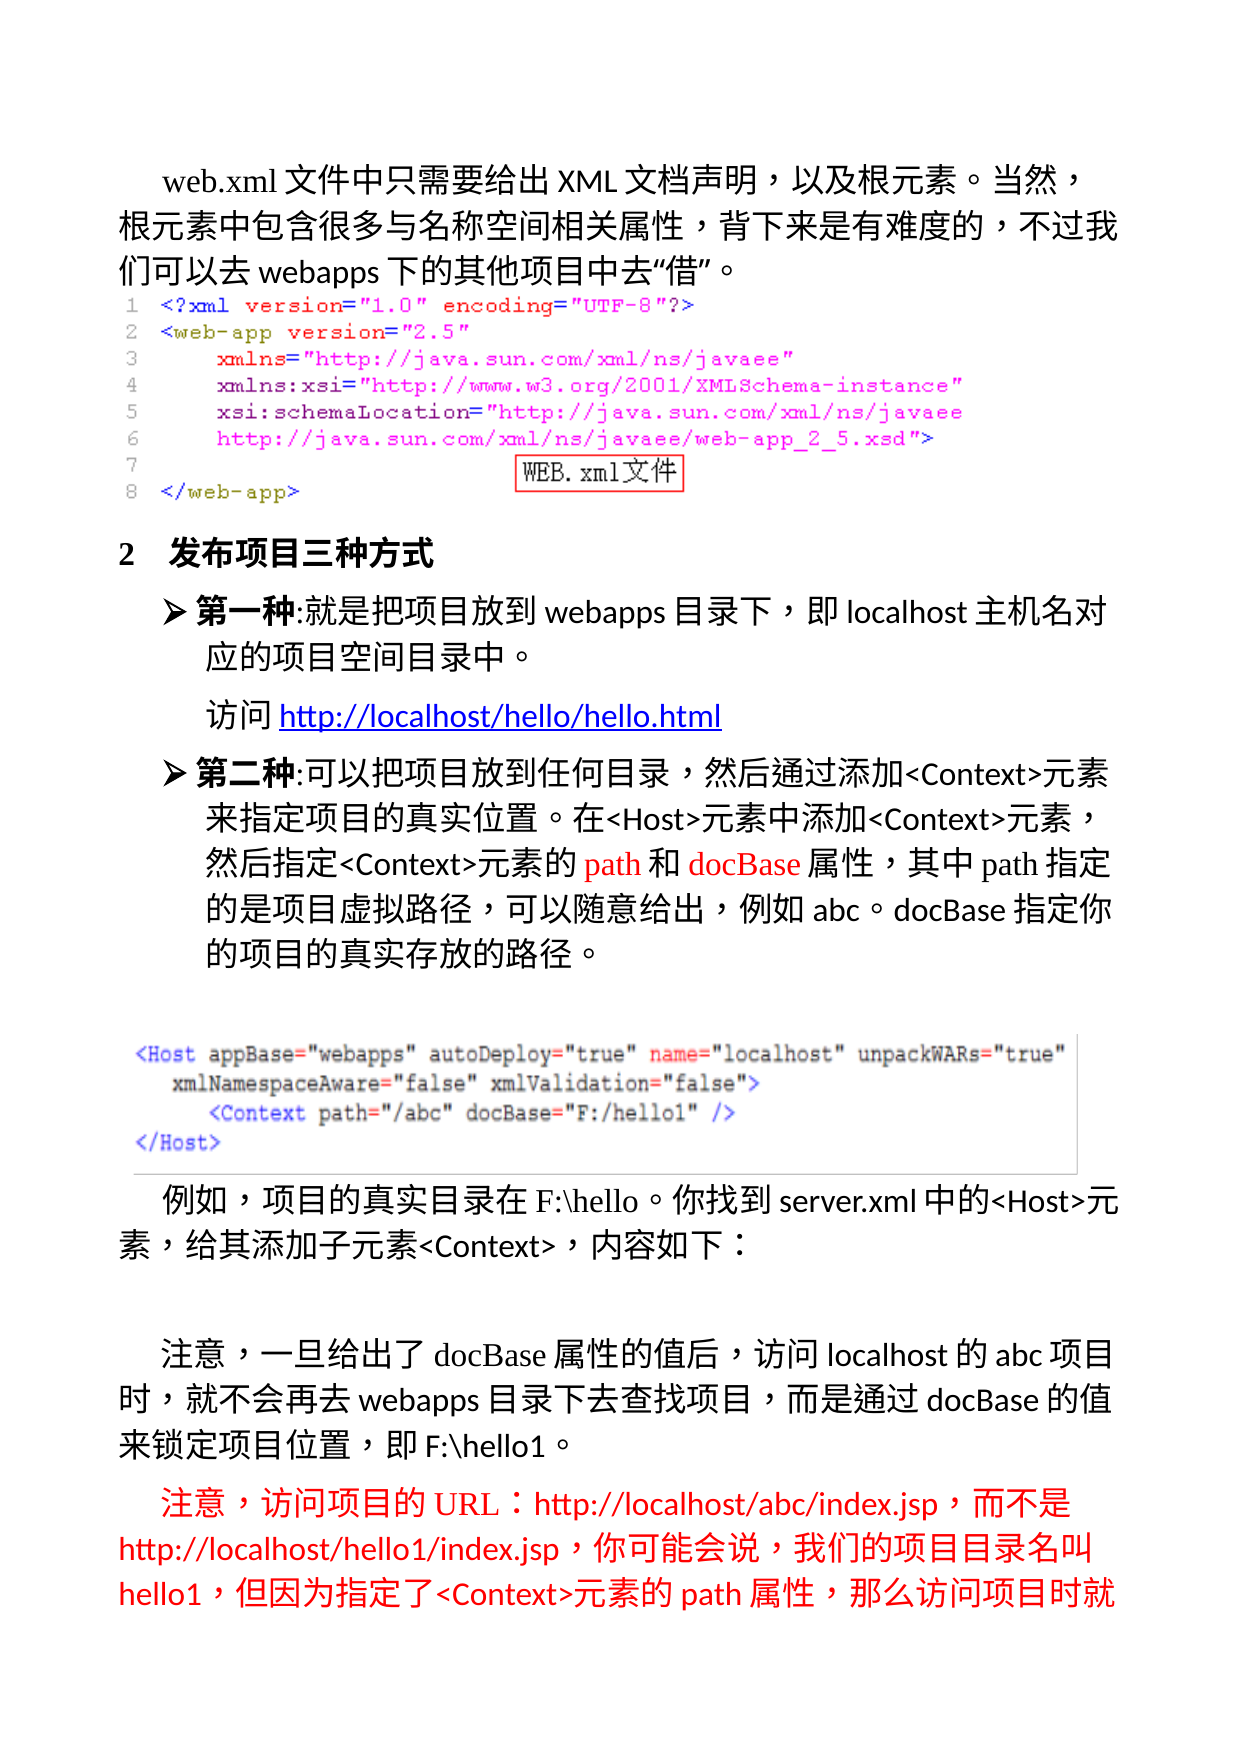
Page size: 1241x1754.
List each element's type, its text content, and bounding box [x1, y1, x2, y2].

picture [133, 1034, 1079, 1177]
subtitle 2 发布项目三种方式 [118, 530, 1122, 576]
text 注意，访问项目的URL：http://localhost/abc/index.jsp，而不是http://localhost/hello1/index.jsp，你可能会说，我们的项目目录名叫hello1，但因为指定了<Context>元素的path属性，那么访问项目时就 [118, 1479, 1122, 1616]
text Ø第一种:就是把项目放到webapps目录下，即localhost主机名对应的项目空间目录中。 [162, 588, 1122, 679]
text web.xml文件中只需要给出XML文档声明，以及根元素。当然，根元素中包含很多与名称空间相关属性，背下来是有难度的，不过我们可以去webapps下的其他项目中去“借”。 [118, 157, 1122, 293]
picture [113, 295, 974, 508]
text 例如，项目的真实目录在F:\hello。你找到server.xml中的<Host>元素，给其添加子元素<Context>，内容如下： [118, 1040, 1122, 1267]
text 访问http://localhost/hello/hello.html [206, 691, 1122, 737]
text 注意，一旦给出了docBase属性的值后，访问localhost的abc项目时，就不会再去webapps目录下去查找项目，而是通过docBase的值来锁定项目位置，即F:\hello1。 [118, 1331, 1122, 1467]
text Ø第二种:可以把项目放到任何目录，然后通过添加<Context>元素来指定项目的真实位置。在<Host>元素中添加<Context>元素，然后指定<Context>元素的path和docBase属性，其中path指定的是项目虚拟路径，可以随意给出，例如abc。docBase指定你的项目的真实存放的路径。 [162, 749, 1122, 976]
